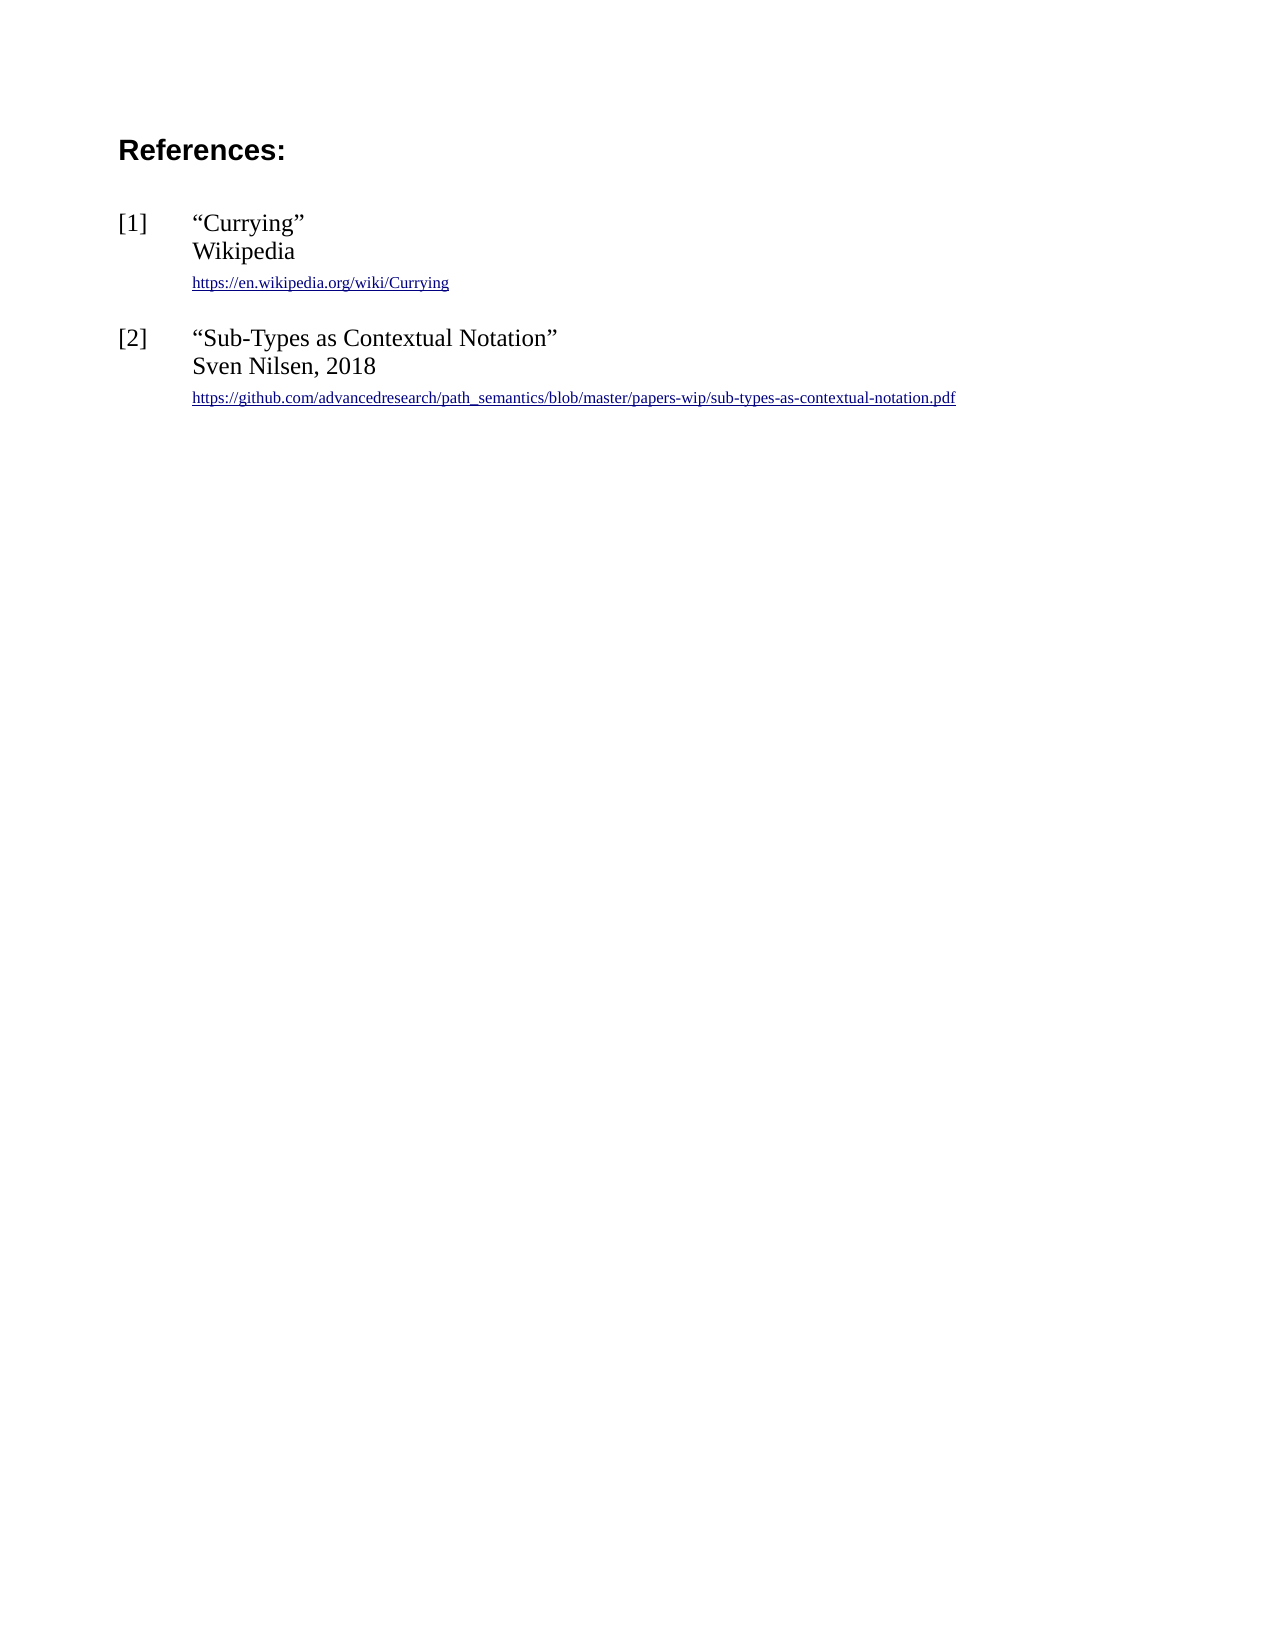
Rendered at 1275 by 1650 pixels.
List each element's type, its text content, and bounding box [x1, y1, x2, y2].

subtitle References: [118, 133, 1157, 166]
text [2] “Sub-Types as Contextual Notation” [118, 323, 1157, 351]
text https://en.wikipedia.org/wiki/Currying [118, 265, 1157, 294]
text Wikipedia [118, 236, 1157, 265]
text https://github.com/advancedresearch/path_semantics/blob/master/papers-wip/sub-types-as-contextual-notation.pdf [118, 380, 1157, 409]
text Sven Nilsen, 2018 [118, 351, 1157, 380]
text [1] “Currying” [118, 208, 1157, 236]
